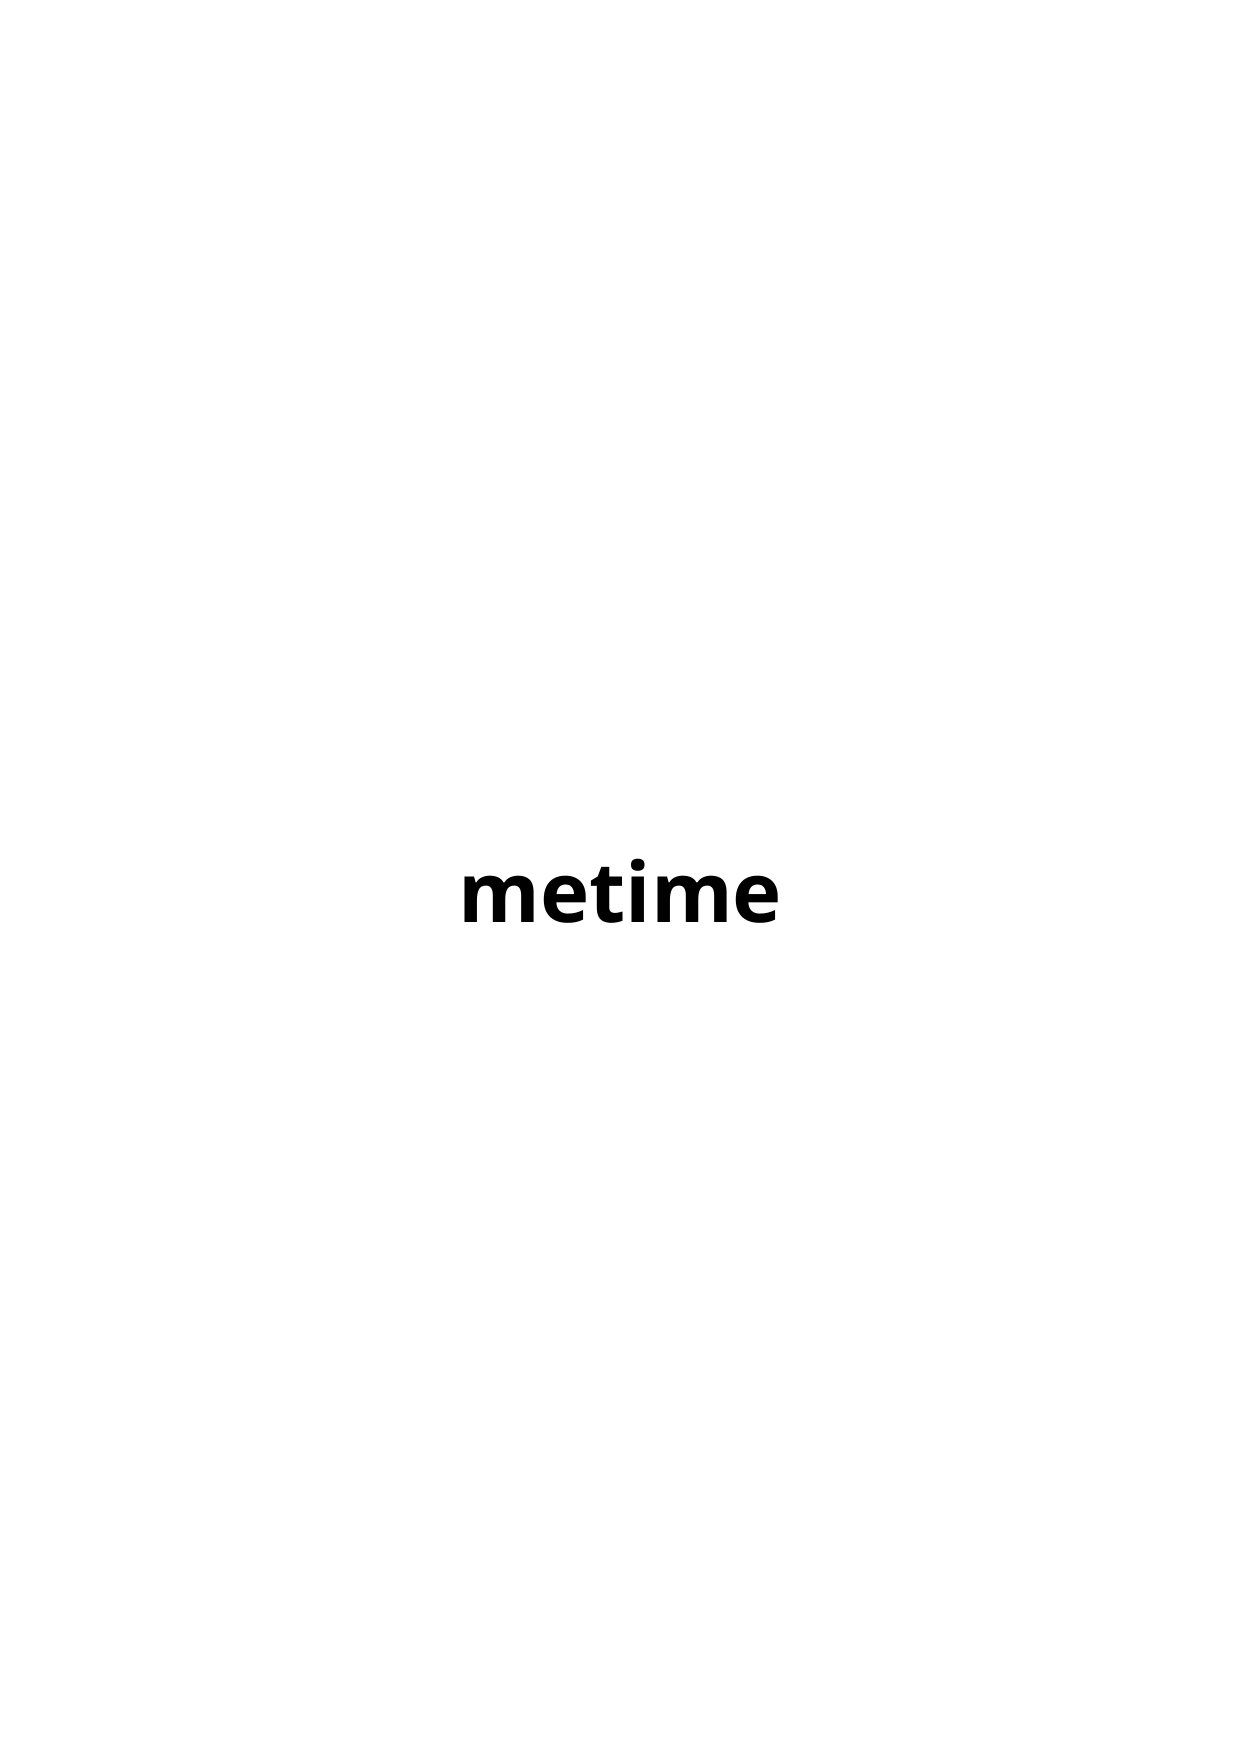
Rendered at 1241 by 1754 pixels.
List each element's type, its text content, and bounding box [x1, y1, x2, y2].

text metime [118, 833, 1122, 947]
